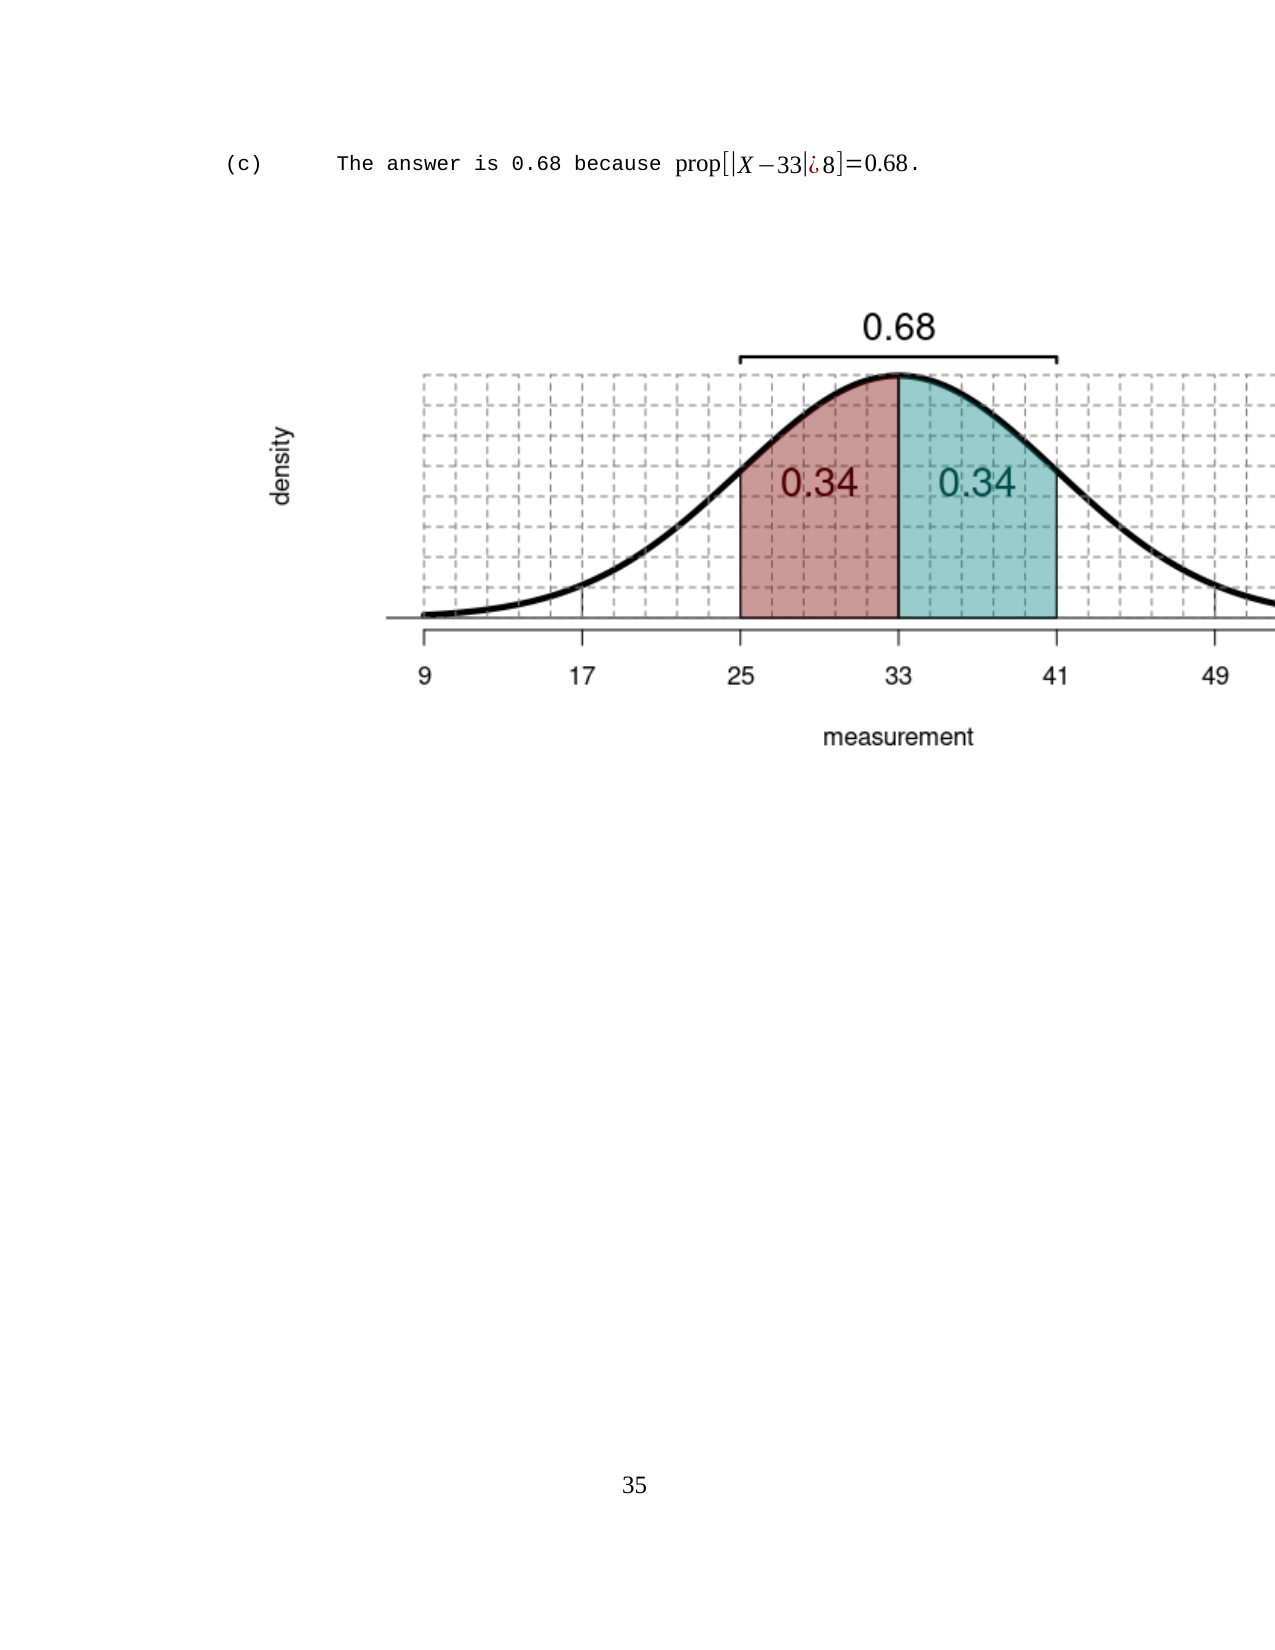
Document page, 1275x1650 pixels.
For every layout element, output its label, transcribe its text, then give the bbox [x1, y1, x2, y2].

picture [262, 178, 1275, 785]
list The answer is 0.68 because . [225, 150, 1125, 791]
